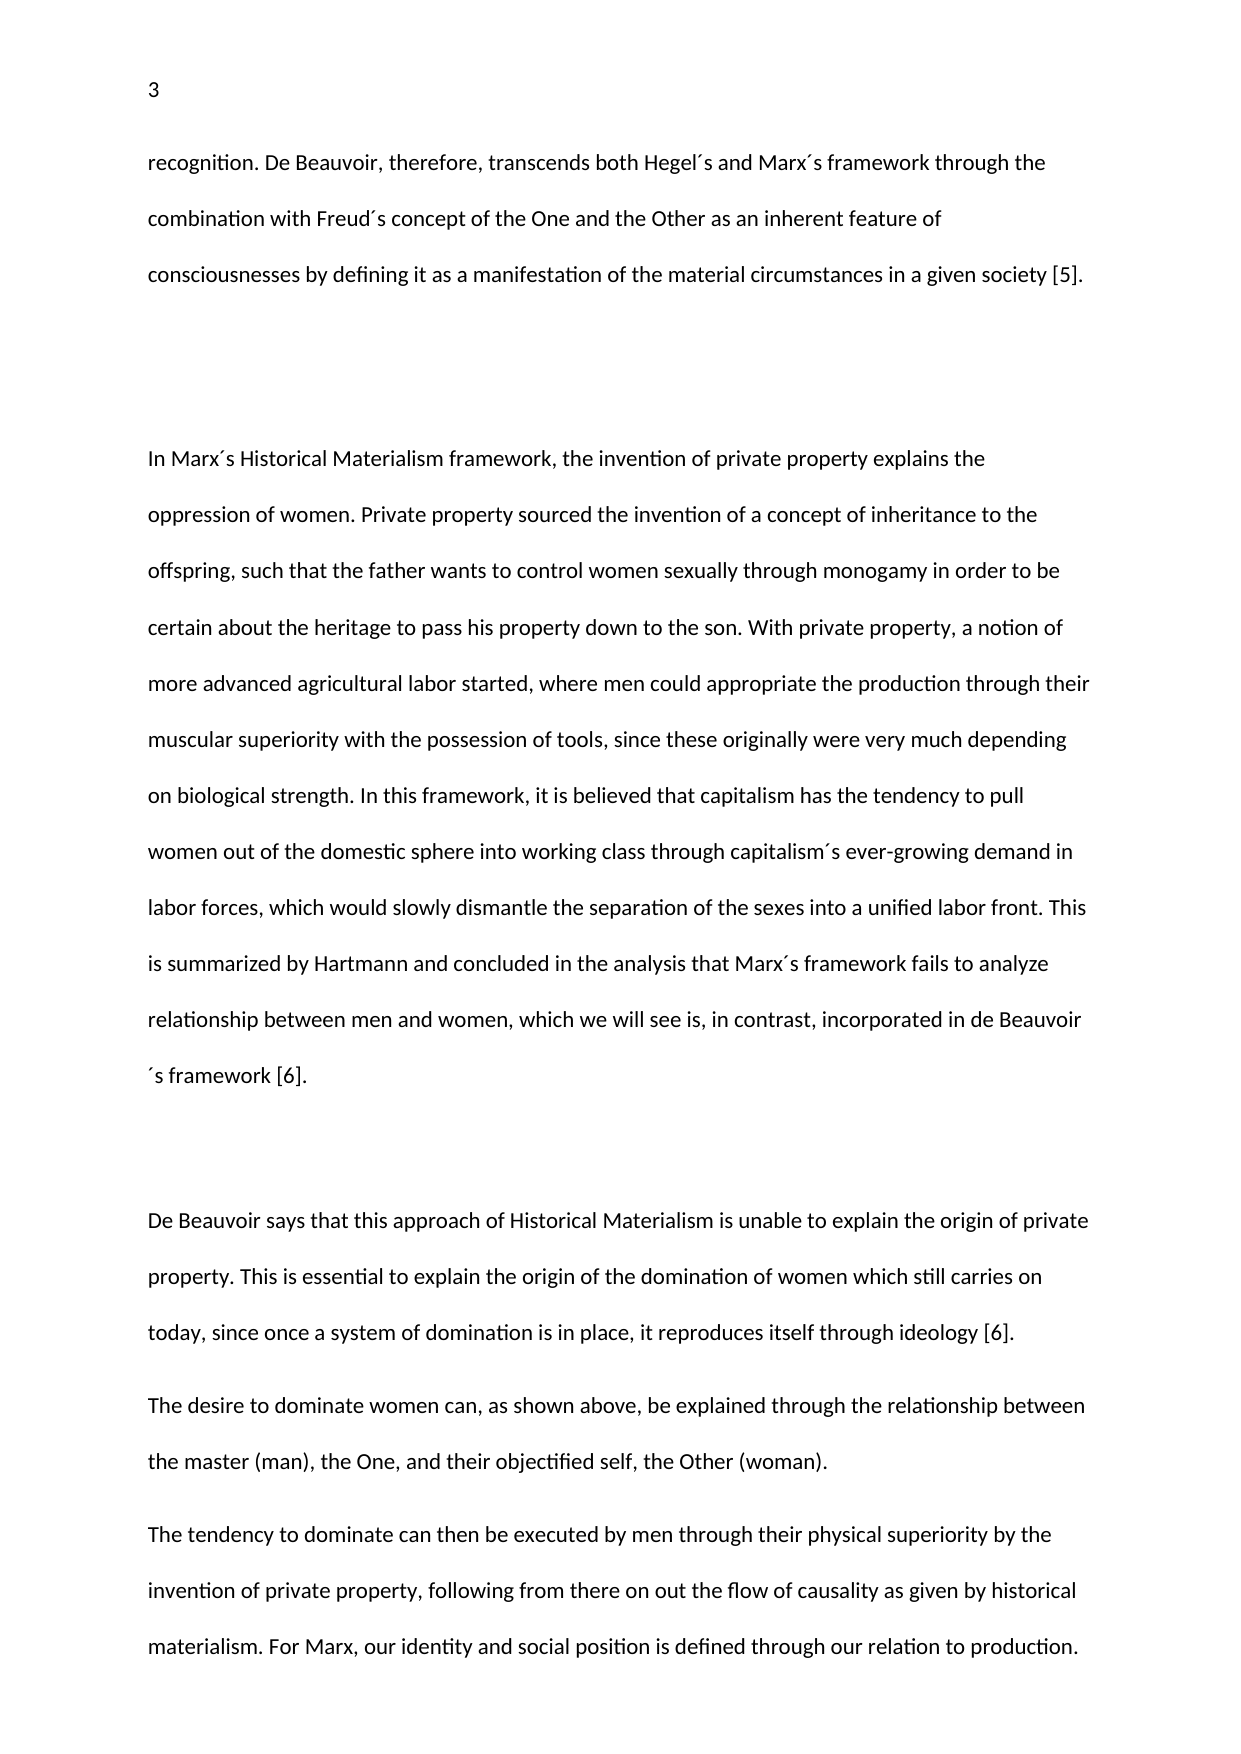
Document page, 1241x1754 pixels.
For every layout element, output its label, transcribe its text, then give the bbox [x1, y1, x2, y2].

text De Beauvoir says that this approach of Historical Materialism is unable to explain the origin of private property. This is essential to explain the origin of the domination of women which still carries on today, since once a system of domination is in place, it reproduces itself through ideology [6]. [148, 1206, 1093, 1346]
text The desire to dominate women can, as shown above, be explained through the relationship between the master (man), the One, and their objectified self, the Other (woman). [148, 1391, 1093, 1475]
text The tendency to dominate can then be executed by men through their physical superiority by the invention of private property, following from there on out the flow of causality as given by historical materialism. For Marx, our identity and social position is defined through our relation to production. [148, 1520, 1093, 1660]
text recognition. De Beauvoir, therefore, transcends both Hegel´s and Marx´s framework through the combination with Freud´s concept of the One and the Other as an inherent feature of consciousnesses by defining it as a manifestation of the material circumstances in a given society [5]. [148, 148, 1093, 288]
text In Marx´s Historical Materialism framework, the invention of private property explains the oppression of women. Private property sourced the invention of a concept of inheritance to the offspring, such that the father wants to control women sexually through monogamy in order to be certain about the heritage to pass his property down to the son. With private property, a notion of more advanced agricultural labor started, where men could appropriate the production through their muscular superiority with the possession of tools, since these originally were very much depending on biological strength. In this framework, it is believed that capitalism has the tendency to pull women out of the domestic sphere into working class through capitalism´s ever-growing demand in labor forces, which would slowly dismantle the separation of the sexes into a unified labor front. This is summarized by Hartmann and concluded in the analysis that Marx´s framework fails to analyze relationship between men and women, which we will see is, in contrast, incorporated in de Beauvoir´s framework [6]. [148, 444, 1093, 1089]
